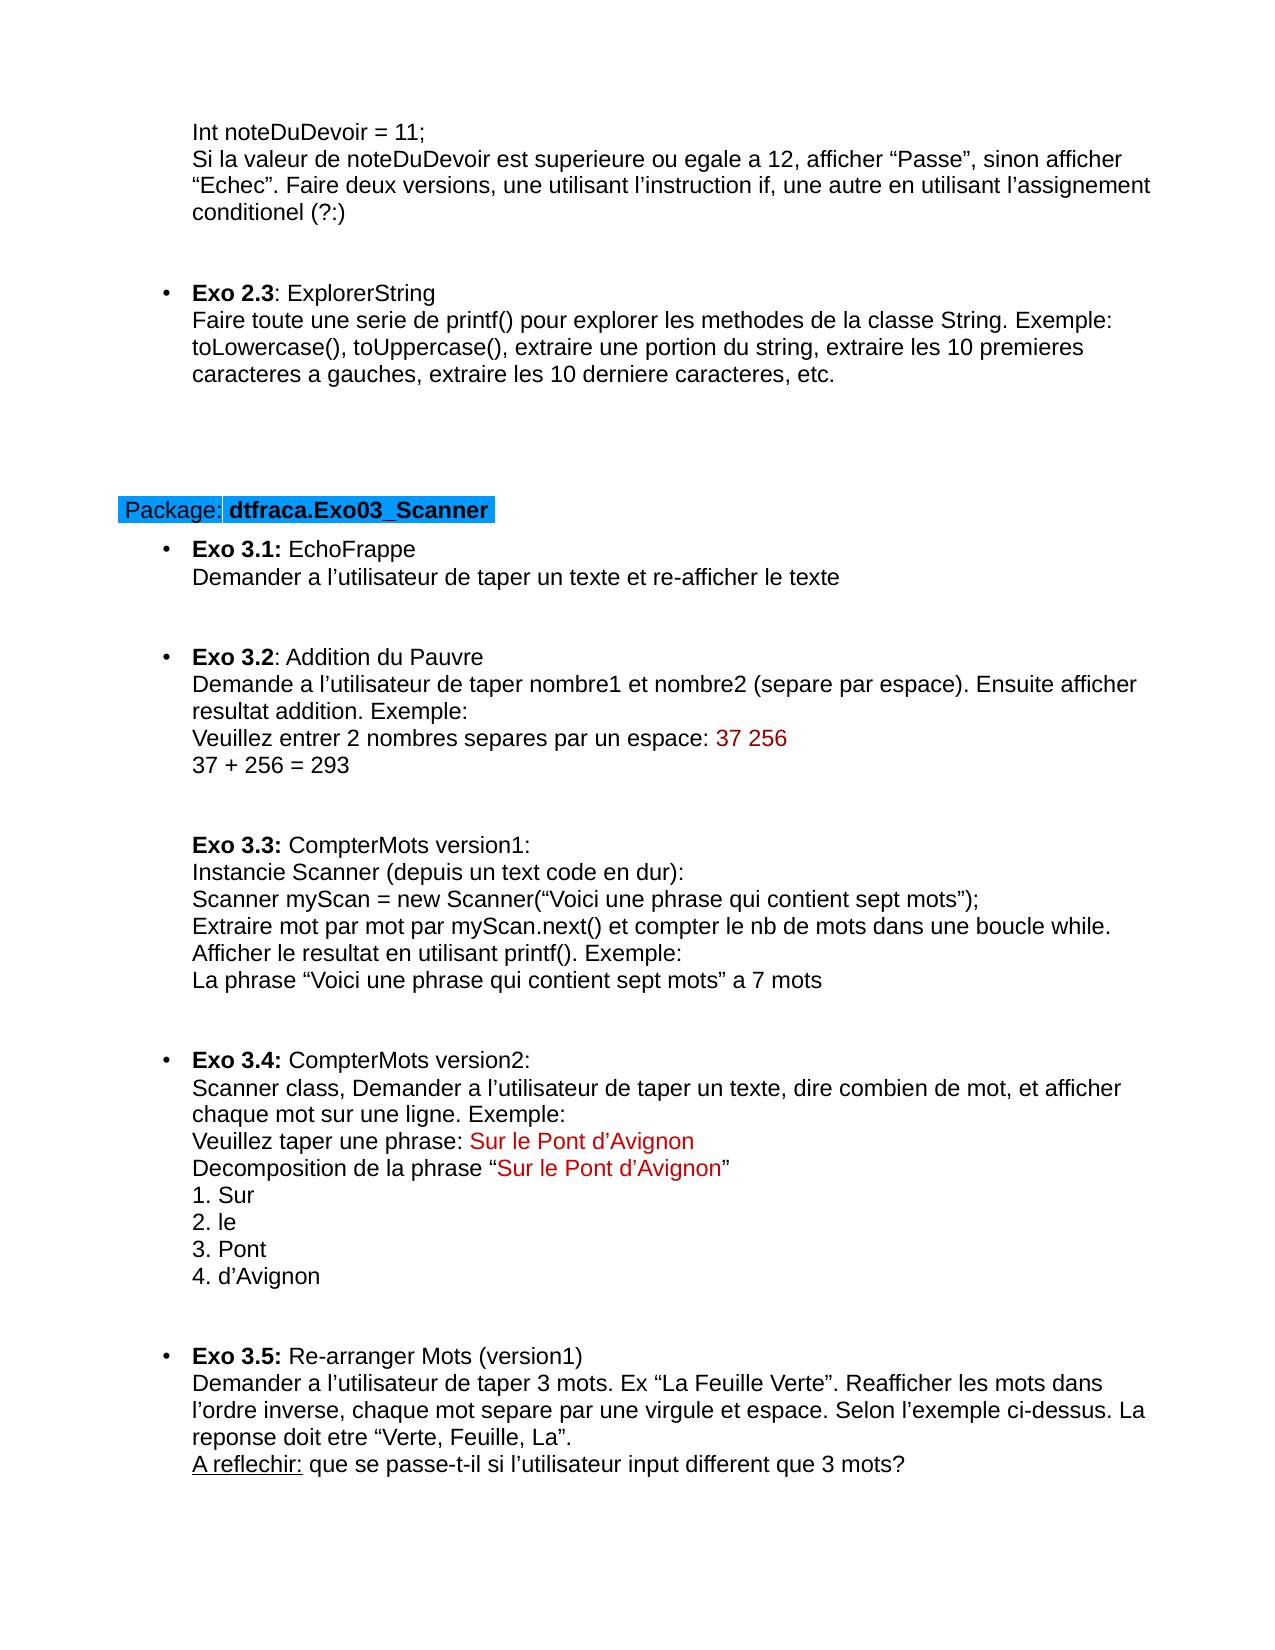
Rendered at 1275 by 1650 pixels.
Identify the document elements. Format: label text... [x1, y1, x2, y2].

list Exo 3.2: Addition du Pauvre Demande a l’utilisateur de taper nombre1 et nombre2 (separe par espace). Ensuite afficher resultat addition. Exemple: Veuillez entrer 2 nombres separes par un espace: 37 256 37 + 256 = 293 Exo 3.3: CompterMots version1: Instancie Scanner (depuis un text code en dur): Scanner myScan = new Scanner(“Voici une phrase qui contient sept mots”); Extraire mot par mot par myScan.next() et compter le nb de mots dans une boucle while. Afficher le resultat en utilisant printf(). Exemple: La phrase “Voici une phrase qui contient sept mots” a 7 mots [162, 643, 1157, 1047]
list Int noteDuDevoir = 11; Si la valeur de noteDuDevoir est superieure ou egale a 12, afficher “Passe”, sinon afficher “Echec”. Faire deux versions, une utilisant l’instruction if, une autre en utilisant l’assignement conditionel (?:) [162, 118, 1157, 279]
list Exo 3.1: EchoFrappe Demander a l’utilisateur de taper un texte et re-afficher le texte [162, 536, 1157, 643]
text Package: dtfraca.Exo03_Scanner [118, 468, 1157, 523]
list Exo 3.4: CompterMots version2: Scanner class, Demander a l’utilisateur de taper un texte, dire combien de mot, et afficher chaque mot sur une ligne. Exemple: Veuillez taper une phrase: Sur le Pont d’Avignon Decomposition de la phrase “Sur le Pont d’Avignon” 1. Sur 2. le 3. Pont 4. d’Avignon [162, 1047, 1157, 1343]
list Exo 3.5: Re-arranger Mots (version1) Demander a l’utilisateur de taper 3 mots. Ex “La Feuille Verte”. Reafficher les mots dans l’ordre inverse, chaque mot separe par une virgule et espace. Selon l’exemple ci-dessus. La reponse doit etre “Verte, Feuille, La”. A reflechir: que se passe-t-il si l’utilisateur input different que 3 mots? [162, 1343, 1157, 1531]
list Exo 2.3: ExplorerString Faire toute une serie de printf() pour explorer les methodes de la classe String. Exemple: toLowercase(), toUppercase(), extraire une portion du string, extraire les 10 premieres caracteres a gauches, extraire les 10 derniere caracteres, etc. [162, 279, 1157, 441]
